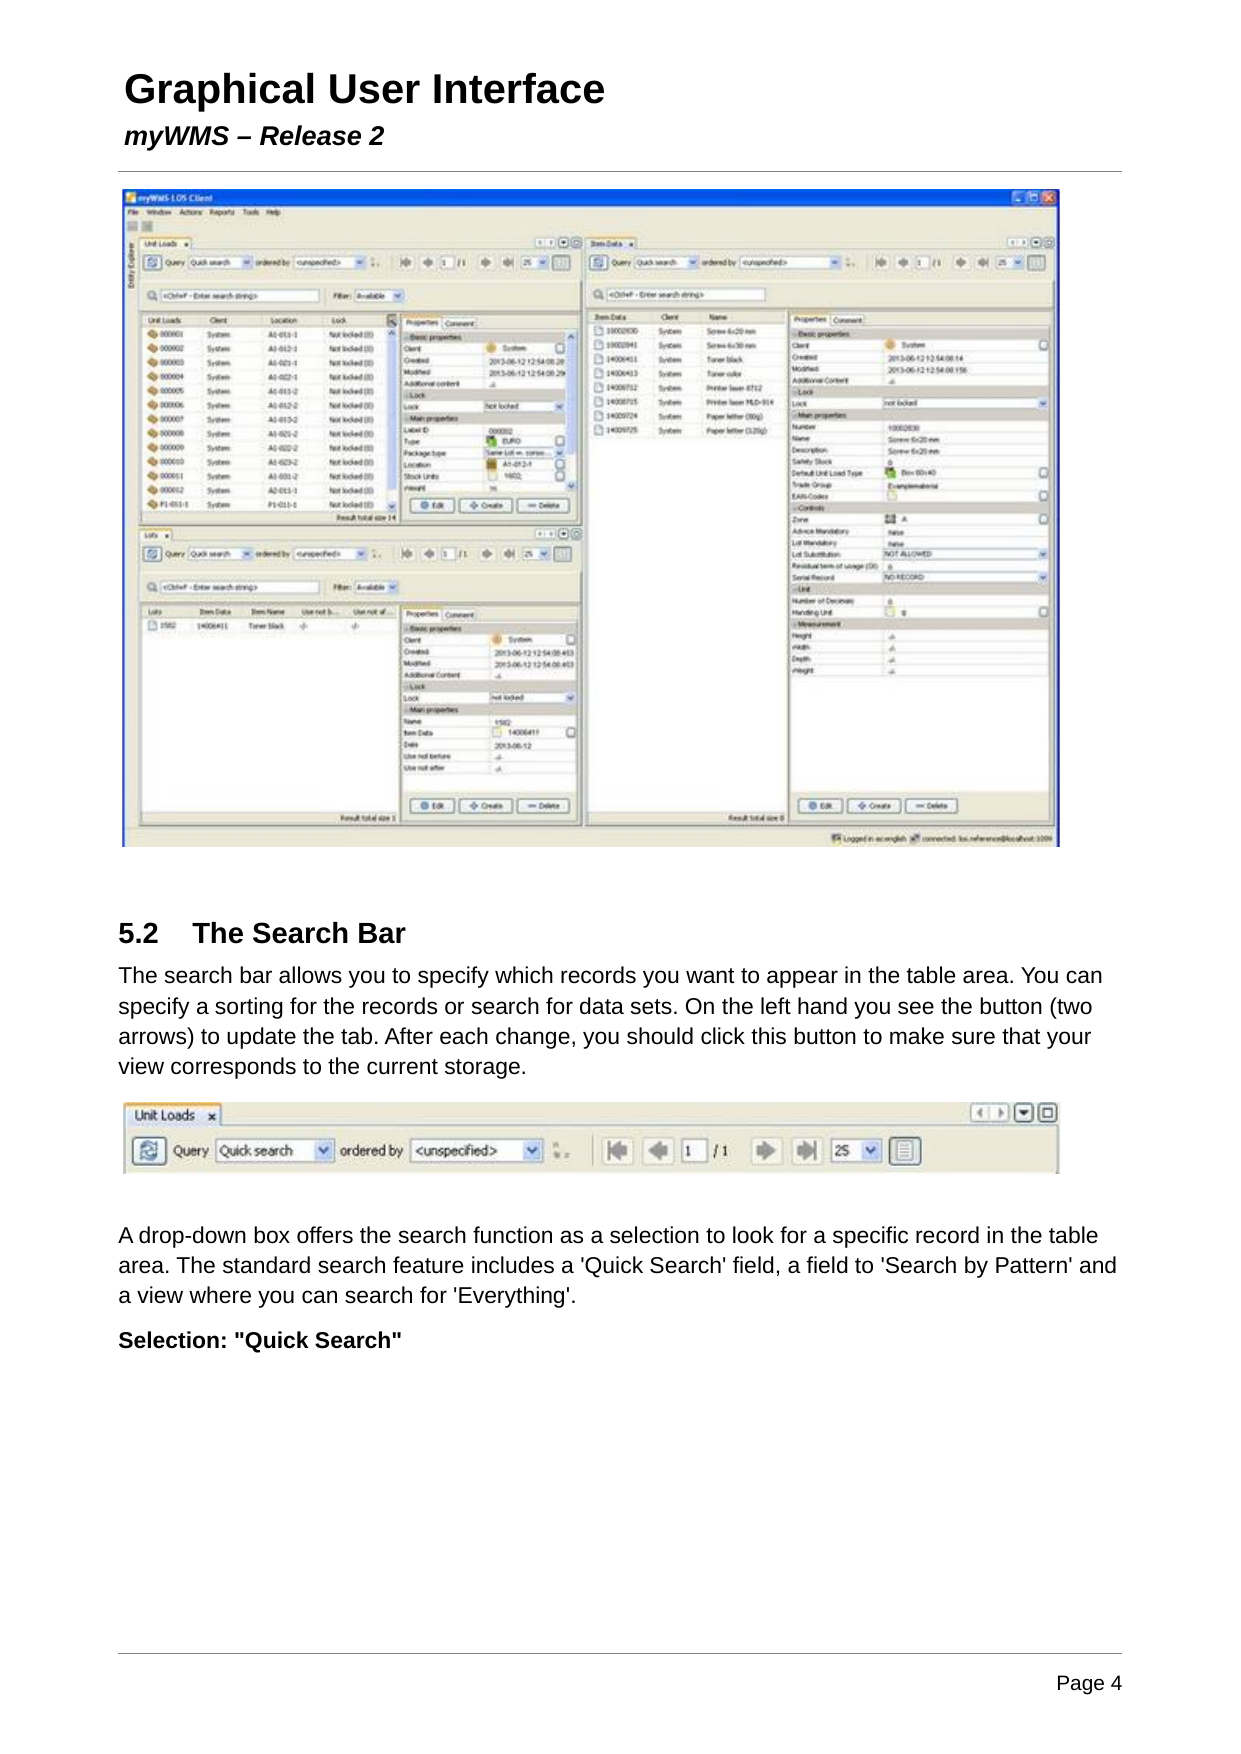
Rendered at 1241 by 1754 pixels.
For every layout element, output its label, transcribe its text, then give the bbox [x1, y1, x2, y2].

text A drop-down box offers the search function as a selection to look for a specific record in the table area. The standard search feature includes a 'Quick Search' field, a field to 'Search by Pattern' and a view where you can search for 'Everything'. [118, 1222, 1122, 1308]
text The search bar allows you to specify which records you want to appear in the table area. You can specify a sorting for the records or search for data sets. On the left hand you see the button (two arrows) to update the tab. After each change, you should click this button to make sure that your view corresponds to the current storage. [118, 962, 1122, 1079]
picture [122, 189, 1060, 847]
subtitle The Search Bar [118, 916, 1122, 950]
picture [123, 1102, 1061, 1174]
text Selection: "Quick Search" [118, 1327, 1122, 1353]
